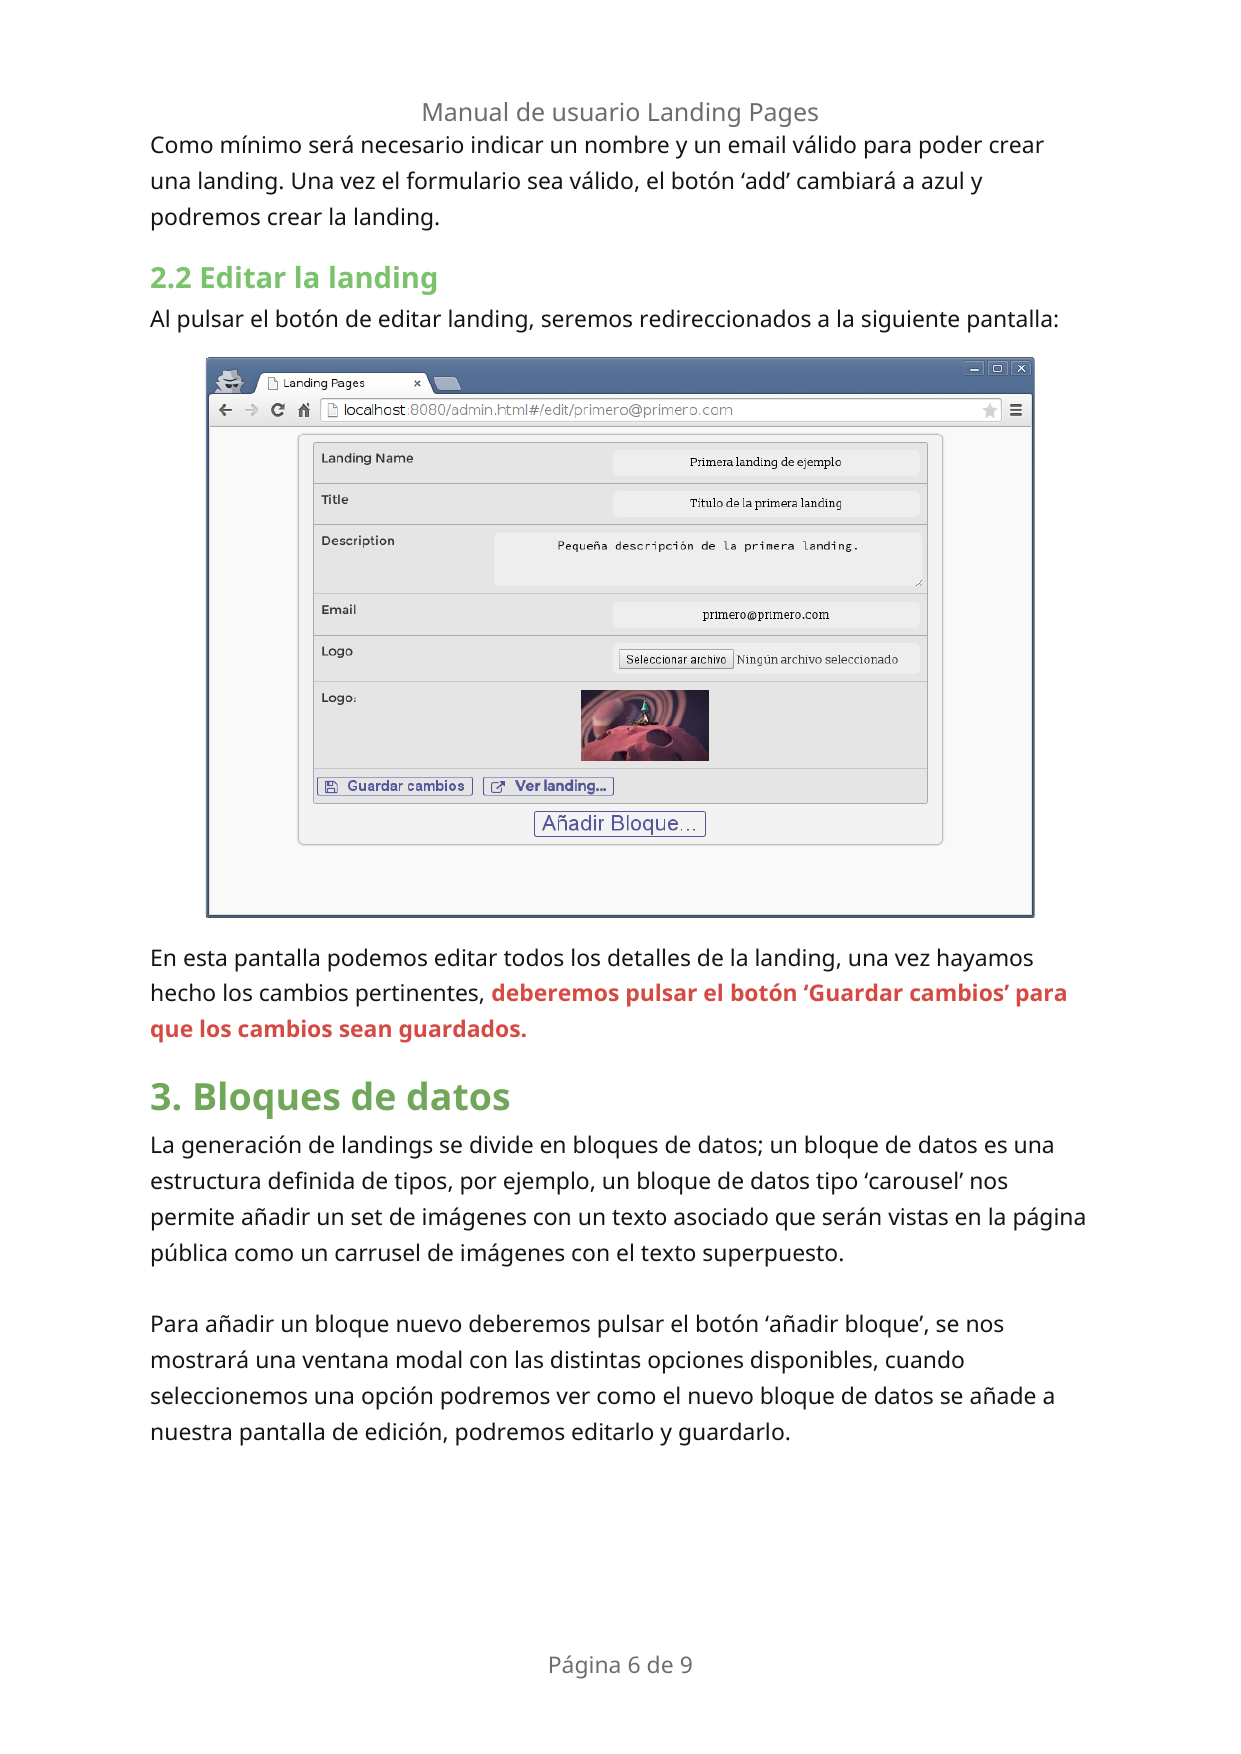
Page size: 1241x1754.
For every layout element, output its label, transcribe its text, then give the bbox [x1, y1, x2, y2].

subtitle 2.2 Editar la landing [150, 257, 1090, 297]
subtitle 3. Bloques de datos [150, 1070, 1090, 1121]
text En esta pantalla podemos editar todos los detalles de la landing, una vez hayamos hecho los cambios pertinentes, deberemos pulsar el botón ‘Guardar cambios’ para que los cambios sean guardados. [150, 941, 1090, 1044]
picture [205, 357, 1035, 918]
text Al pulsar el botón de editar landing, seremos redireccionados a la siguiente pantalla: [150, 303, 1090, 334]
text Como mínimo será necesario indicar un nombre y un email válido para poder crear una landing. Una vez el formulario sea válido, el botón ‘add’ cambiará a azul y podremos crear la landing. [150, 129, 1090, 232]
text La generación de landings se divide en bloques de datos; un bloque de datos es una estructura definida de tipos, por ejemplo, un bloque de datos tipo ‘carousel’ nos permite añadir un set de imágenes con un texto asociado que serán vistas en la página pública como un carrusel de imágenes con el texto superpuesto. [150, 1129, 1090, 1268]
text Para añadir un bloque nuevo deberemos pulsar el botón ‘añadir bloque’, se nos mostrará una ventana modal con las distintas opciones disponibles, cuando seleccionemos una opción podremos ver como el nuevo bloque de datos se añade a nuestra pantalla de edición, podremos editarlo y guardarlo. [150, 1272, 1090, 1447]
